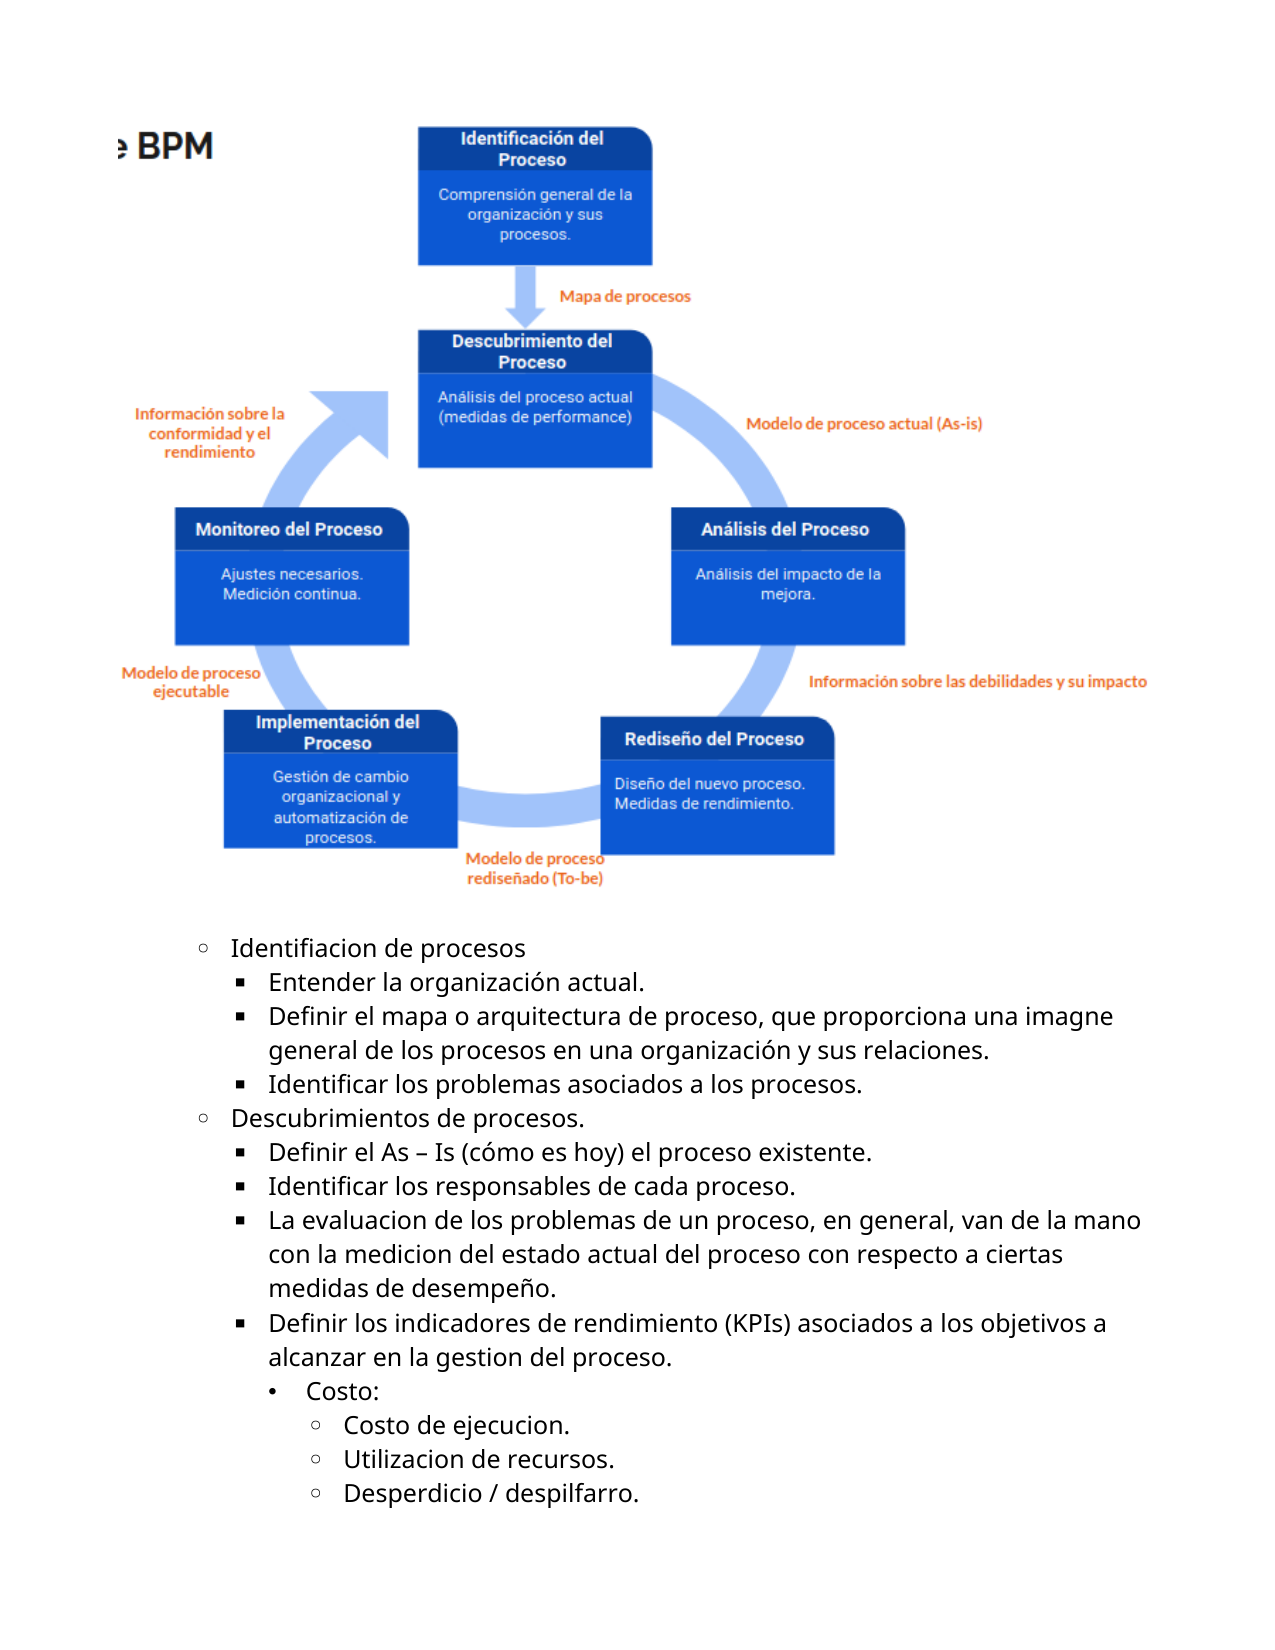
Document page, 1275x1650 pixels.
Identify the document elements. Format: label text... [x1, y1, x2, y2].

list Utilizacion de recursos. [306, 1441, 1157, 1476]
picture [118, 118, 1157, 897]
list Descubrimientos de procesos. [193, 1101, 1157, 1135]
list Entender la organización actual. [231, 964, 1157, 999]
list La evaluacion de los problemas de un proceso, en general, van de la mano con la medicion del estado actual del proceso con respecto a ciertas medidas de desempeño. [231, 1203, 1157, 1305]
list Costo de ejecucion. [306, 1407, 1157, 1441]
list Definir el mapa o arquitectura de proceso, que proporciona una imagne general de los procesos en una organización y sus relaciones. [231, 999, 1157, 1067]
list Desperdicio / despilfarro. [306, 1476, 1157, 1509]
list Identificar los responsables de cada proceso. [231, 1169, 1157, 1203]
list Identificar los problemas asociados a los procesos. [231, 1067, 1157, 1101]
list Identifiacion de procesos [193, 931, 1157, 964]
list Costo: [268, 1373, 1157, 1407]
list Definir el As – Is (cómo es hoy) el proceso existente. [231, 1135, 1157, 1169]
list Definir los indicadores de rendimiento (KPIs) asociados a los objetivos a alcanzar en la gestion del proceso. [231, 1305, 1157, 1373]
